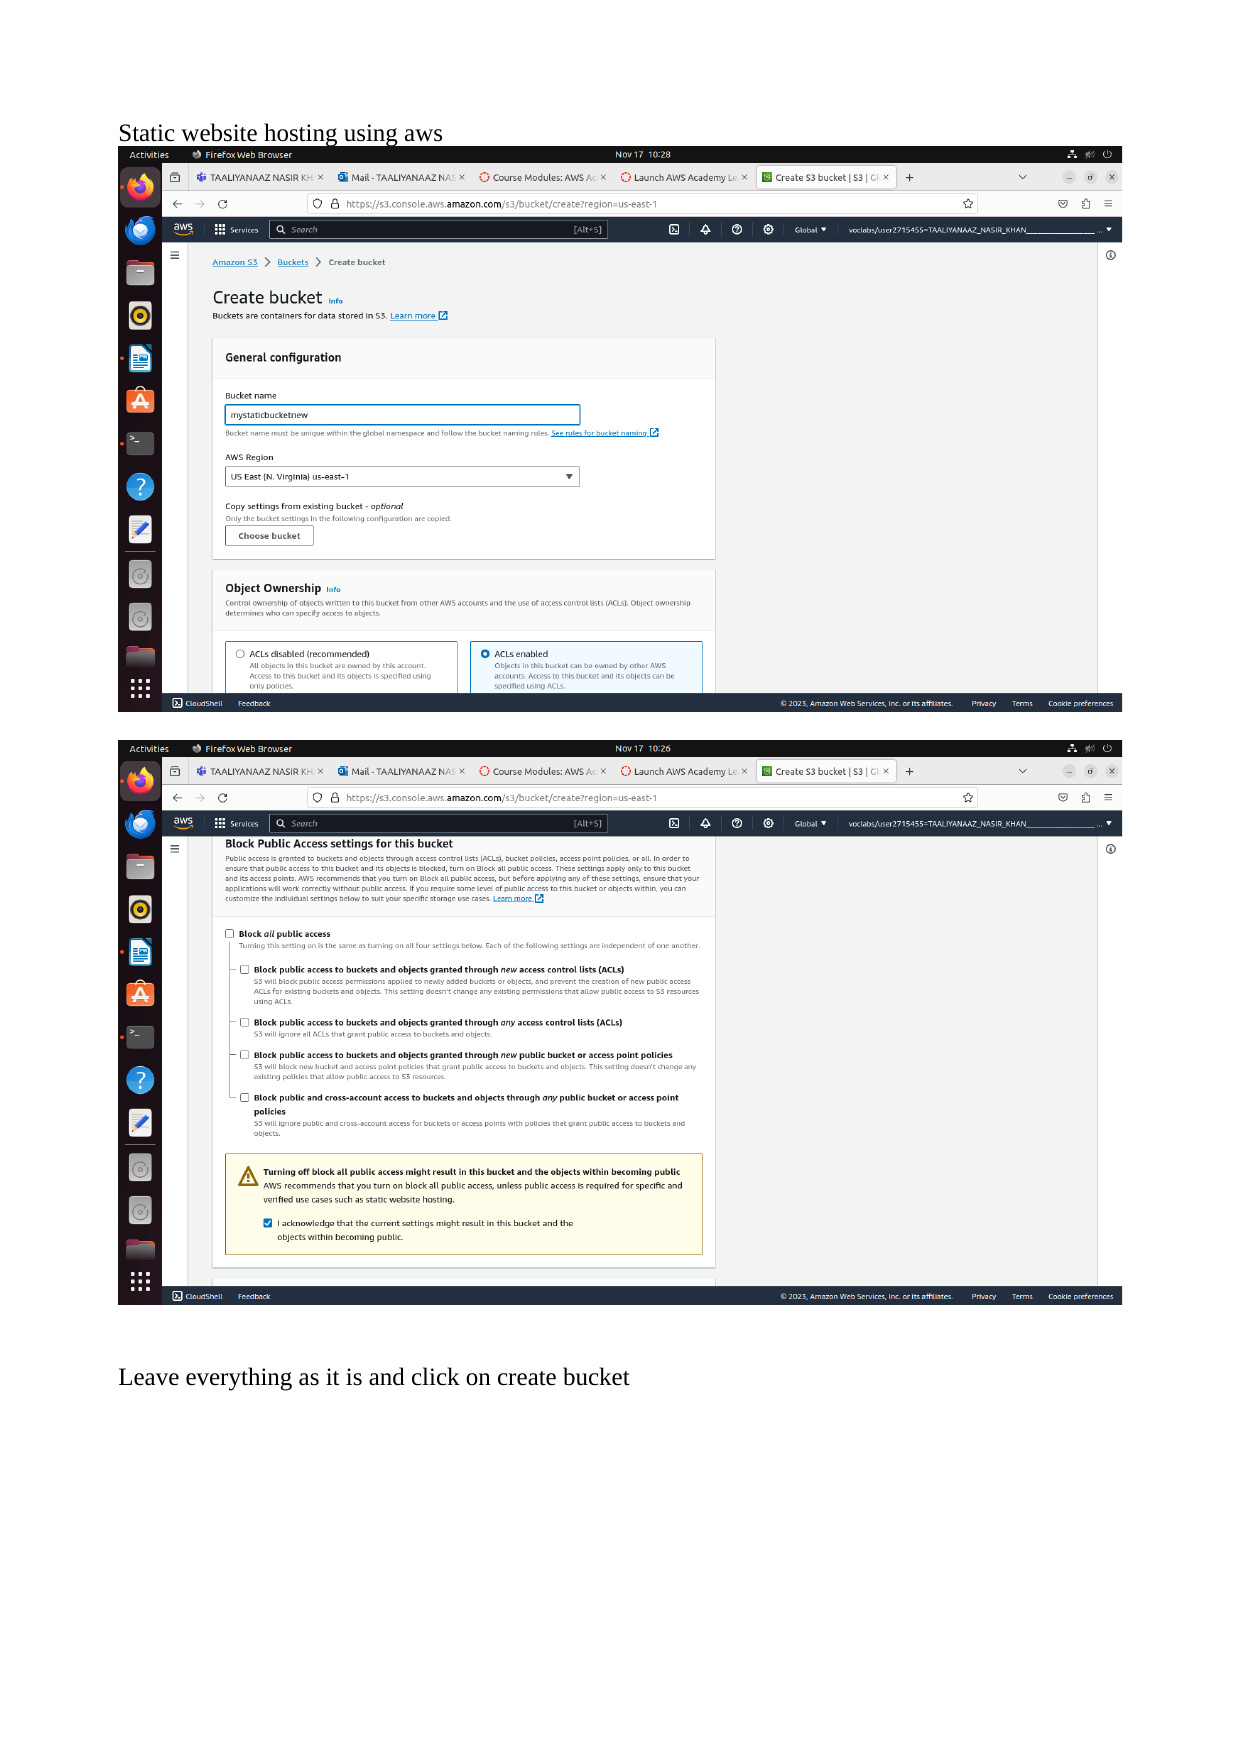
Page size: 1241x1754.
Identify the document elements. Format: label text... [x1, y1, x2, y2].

text Leave everything as it is and click on create bucket [118, 1362, 1122, 1391]
picture [118, 740, 1123, 1305]
text Static website hosting using aws [118, 118, 1122, 146]
picture [118, 146, 1123, 712]
